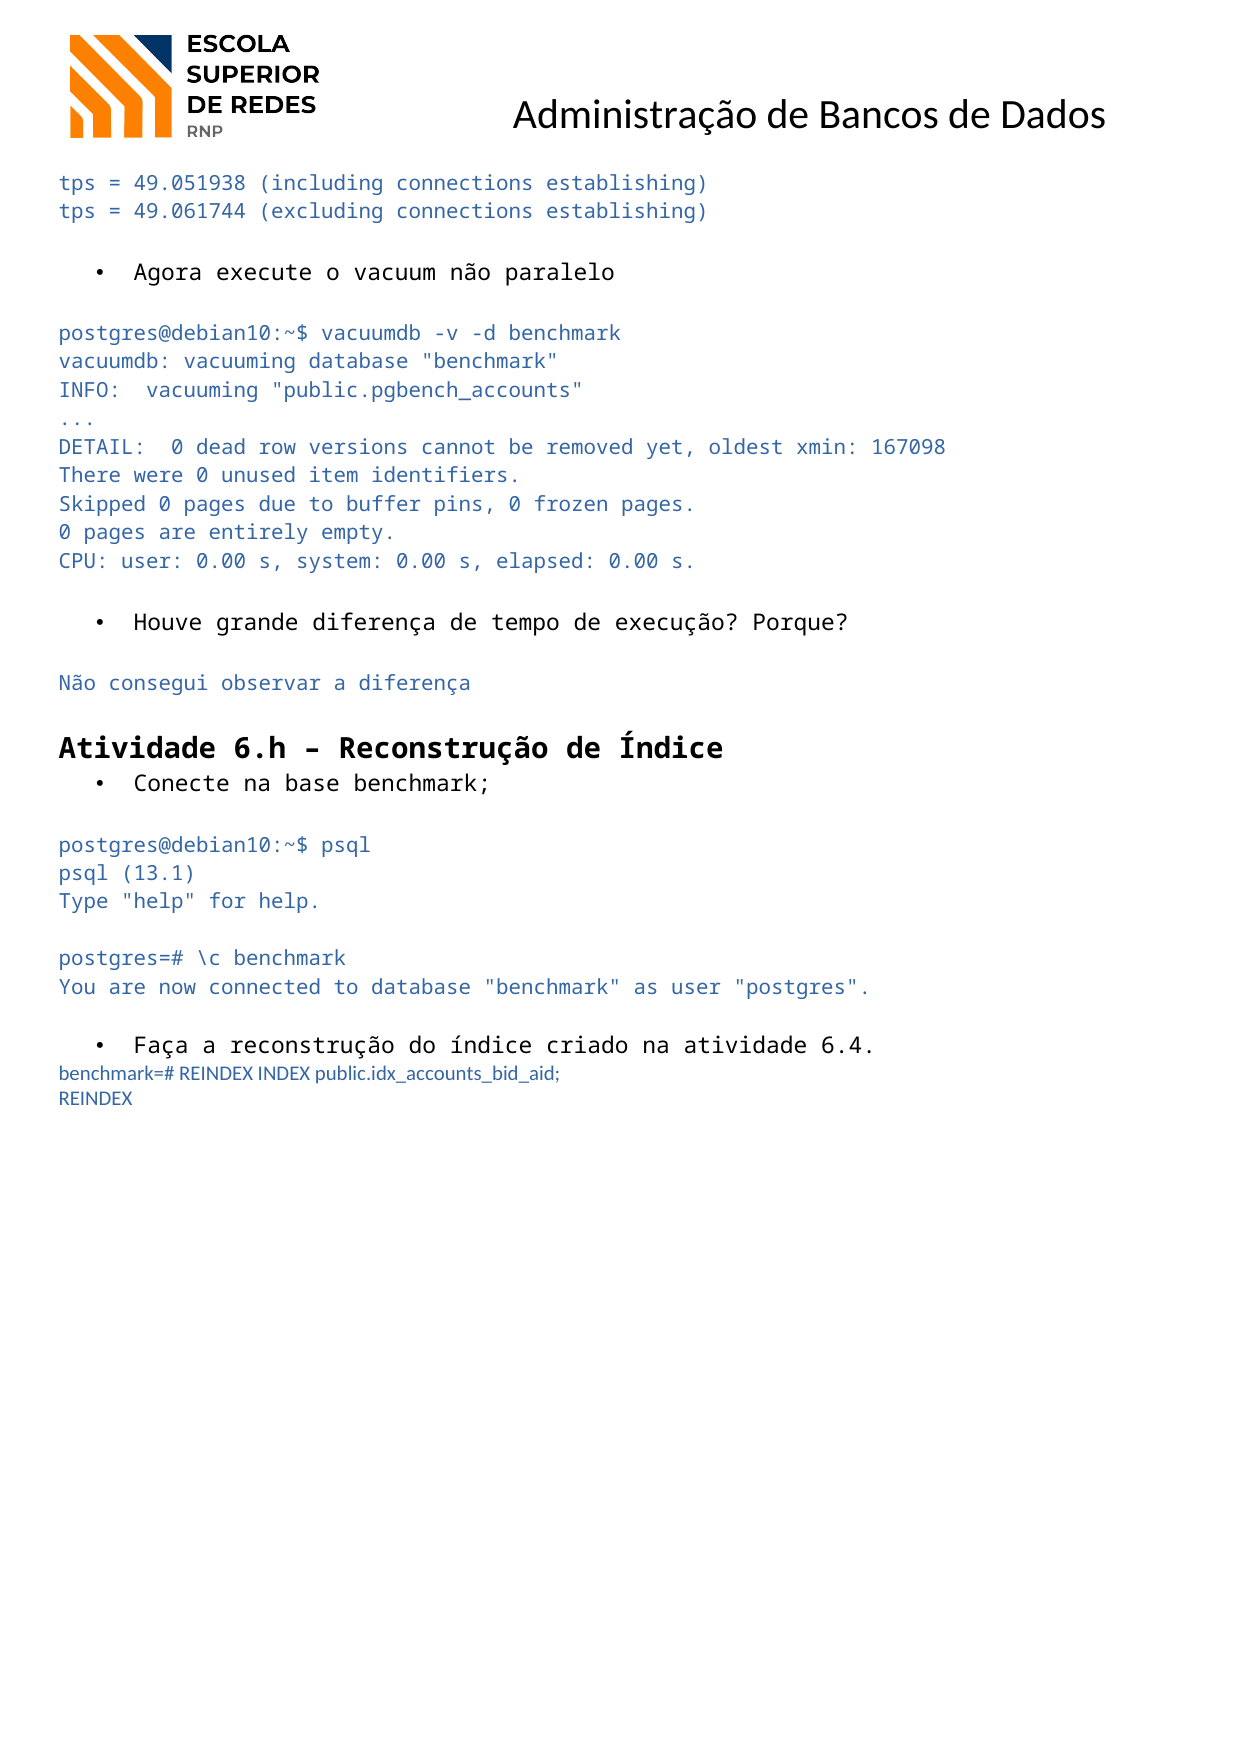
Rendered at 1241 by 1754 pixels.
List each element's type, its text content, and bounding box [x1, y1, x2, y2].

picture [70, 31, 333, 138]
list Agora execute o vacuum não paralelo [96, 256, 1180, 287]
text You are now connected to database "benchmark" as user "postgres". [58, 972, 1180, 1000]
list Faça a reconstrução do índice criado na atividade 6.4. [96, 1029, 1180, 1060]
text CPU: user: 0.00 s, system: 0.00 s, elapsed: 0.00 s. [58, 546, 1180, 574]
text postgres@debian10:~$ vacuumdb -v -d benchmark [58, 318, 1180, 347]
text vacuumdb: vacuuming database "benchmark" [58, 347, 1180, 375]
list Conecte na base benchmark; [96, 767, 1180, 798]
text postgres=# \c benchmark [58, 943, 1180, 972]
text Skipped 0 pages due to buffer pins, 0 frozen pages. [58, 489, 1180, 517]
text DETAIL: 0 dead row versions cannot be removed yet, oldest xmin: 167098 [58, 432, 1180, 460]
text ... [58, 403, 1180, 432]
text 0 pages are entirely empty. [58, 517, 1180, 546]
text tps = 49.051938 (including connections establishing) [58, 168, 1180, 196]
text INFO: vacuuming "public.pgbench_accounts" [58, 375, 1180, 403]
text postgres@debian10:~$ psql [58, 830, 1180, 858]
text REINDEX [58, 1086, 1180, 1111]
text There were 0 unused item identifiers. [58, 460, 1180, 489]
list Houve grande diferença de tempo de execução? Porque? [96, 605, 1180, 637]
text benchmark=# REINDEX INDEX public.idx_accounts_bid_aid; [58, 1060, 1180, 1086]
text Type "help" for help. [58, 887, 1180, 915]
text psql (13.1) [58, 858, 1180, 887]
text tps = 49.061744 (excluding connections establishing) [58, 196, 1180, 224]
text Não consegui observar a diferença [58, 668, 1180, 696]
text Atividade 6.h – Reconstrução de Índice [58, 728, 1180, 767]
